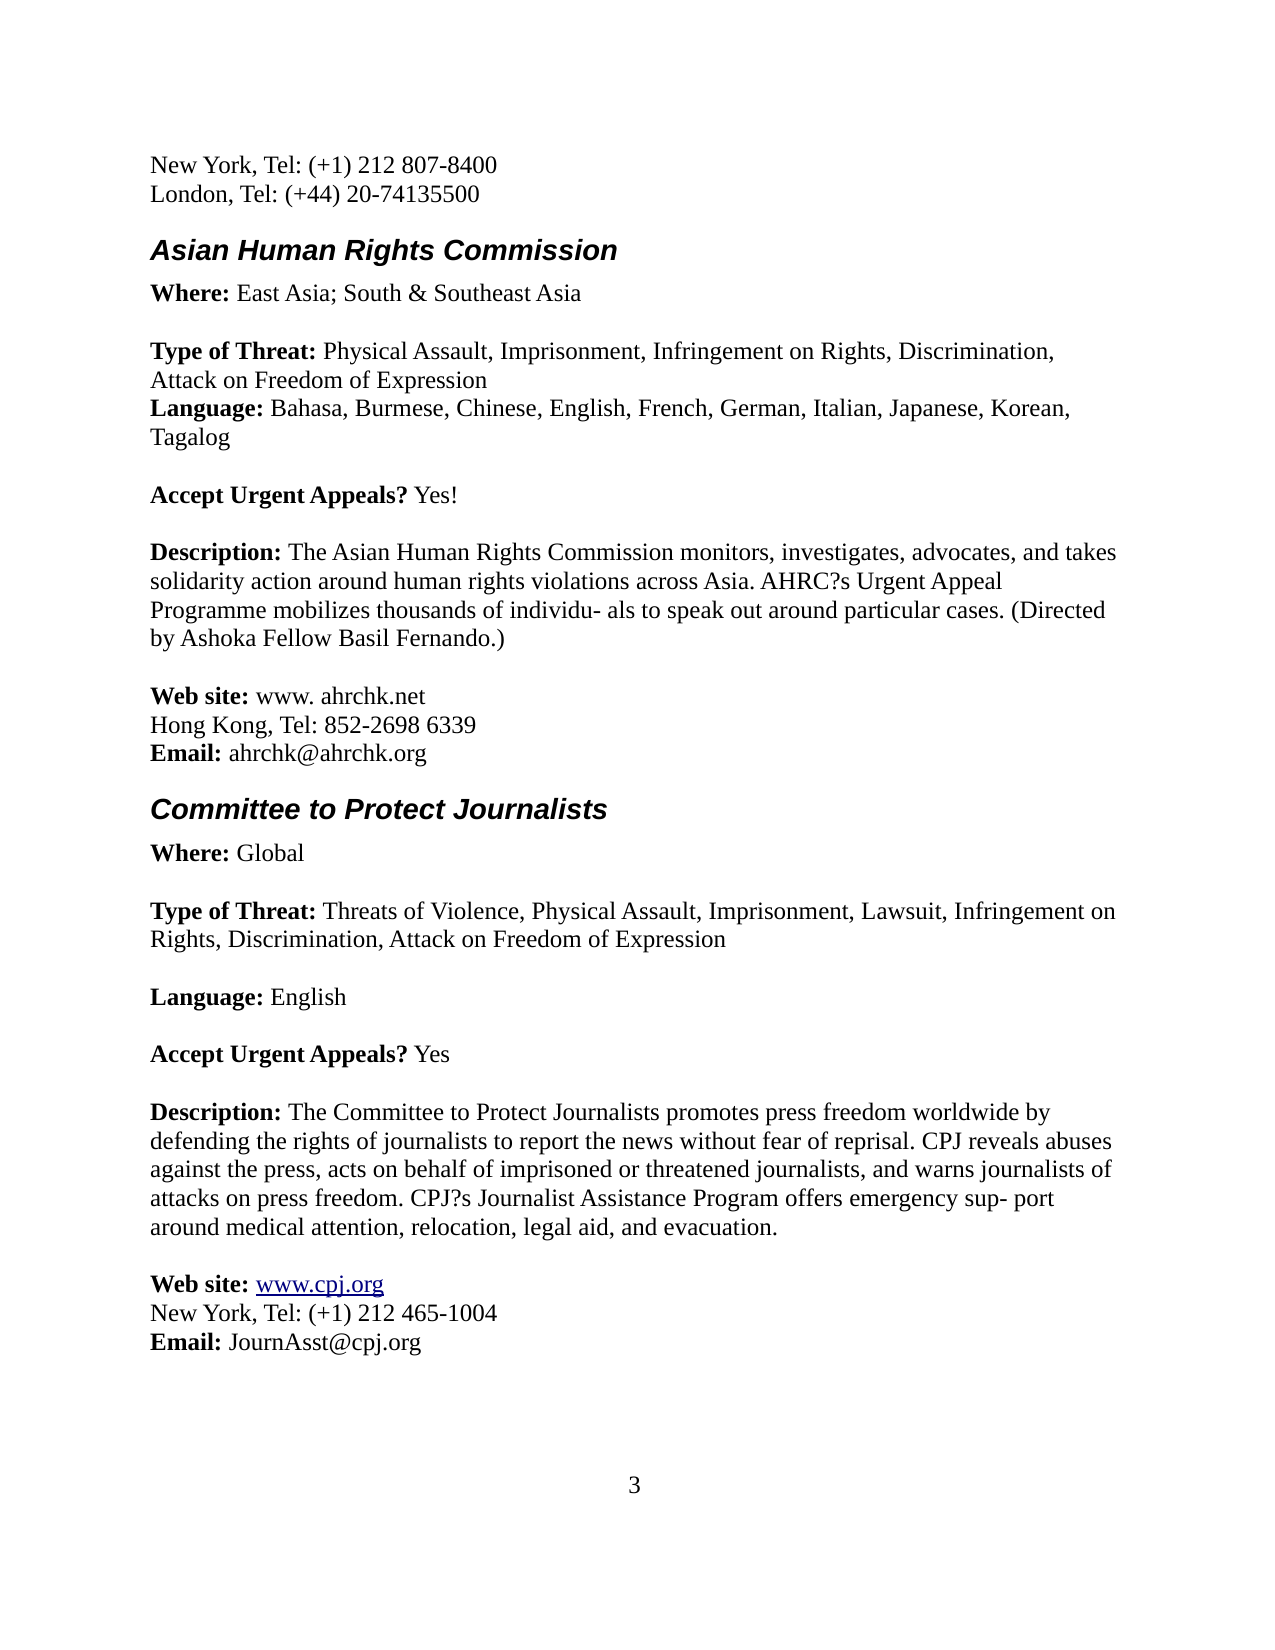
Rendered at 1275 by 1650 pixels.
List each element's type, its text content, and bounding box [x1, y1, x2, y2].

text Where: East Asia; South & Southeast Asia Type of Threat: Physical Assault, Imprisonment, Infringement on Rights, Discrimination, Attack on Freedom of Expression Language: Bahasa, Burmese, Chinese, English, French, German, Italian, Japanese, Korean, Tagalog Accept Urgent Appeals? Yes! Description: The Asian Human Rights Commission monitors, investigates, advocates, and takes solidarity action around human rights violations across Asia. AHRC?s Urgent Appeal Programme mobilizes thousands of individu- als to speak out around particular cases. (Directed by Ashoka Fellow Basil Fernando.) Web site: www. ahrchk.net Hong Kong, Tel: 852-2698 6339 Email: ahrchk@ahrchk.org [150, 278, 1125, 767]
subtitle Committee to Protect Journalists [150, 792, 1125, 826]
subtitle Asian Human Rights Commission [150, 232, 1125, 266]
text New York, Tel: (+1) 212 807-8400 London, Tel: (+44) 20-74135500 [150, 150, 1125, 207]
text Where: Global Type of Threat: Threats of Violence, Physical Assault, Imprisonment, Lawsuit, Infringement on Rights, Discrimination, Attack on Freedom of Expression Language: English Accept Urgent Appeals? Yes Description: The Committee to Protect Journalists promotes press freedom worldwide by defending the rights of journalists to report the news without fear of reprisal. CPJ reveals abuses against the press, acts on behalf of imprisoned or threatened journalists, and warns journalists of attacks on press freedom. CPJ?s Journalist Assistance Program offers emergency sup- port around medical attention, relocation, legal aid, and evacuation. Web site: www.cpj.org New York, Tel: (+1) 212 465-1004 Email: JournAsst@cpj.org [150, 838, 1125, 1356]
